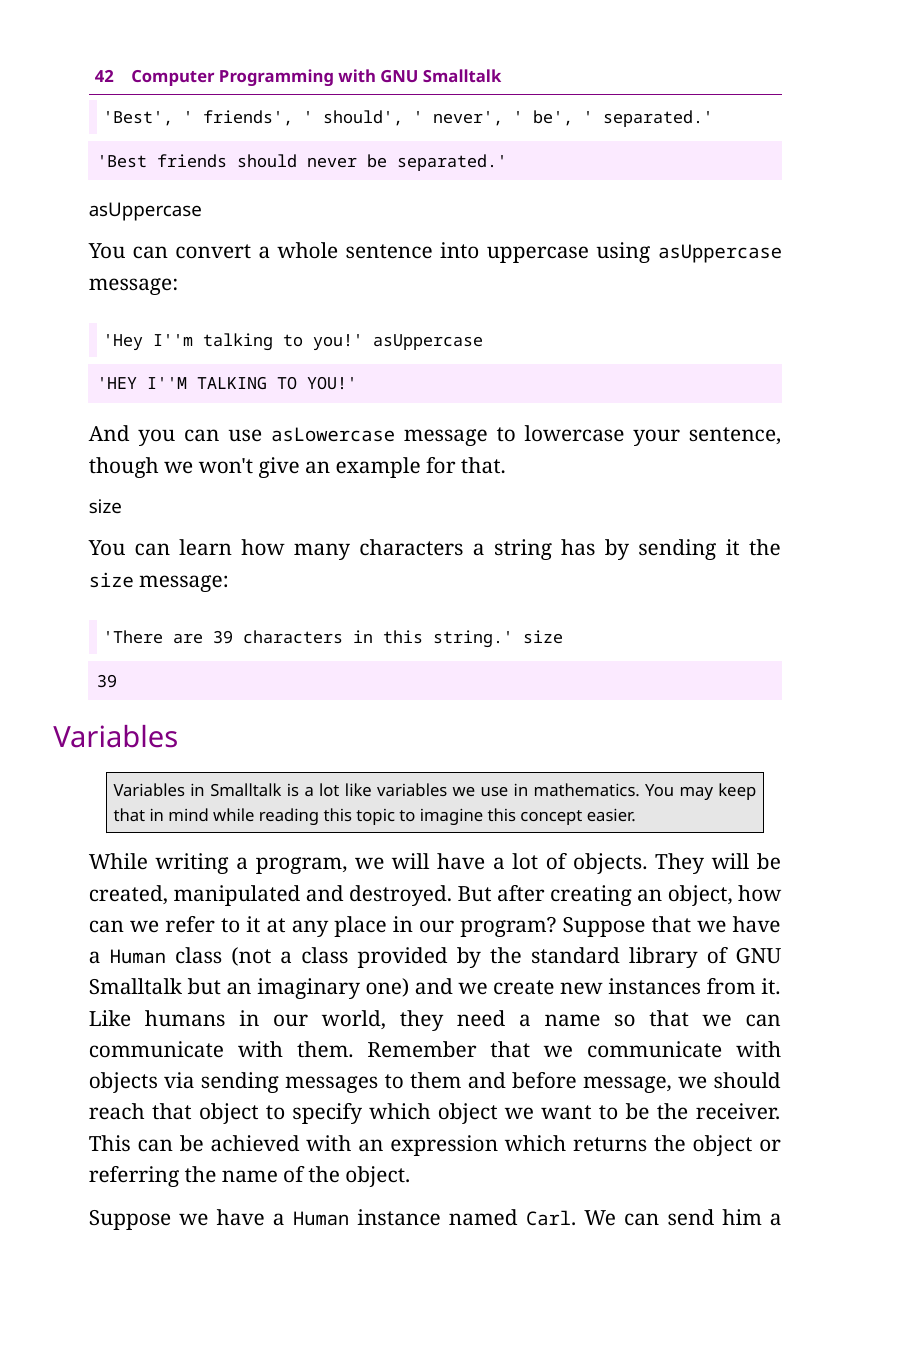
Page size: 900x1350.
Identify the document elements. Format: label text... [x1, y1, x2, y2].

text 'Best', ' friends', ' should', ' never', ' be', ' separated.' [97, 100, 782, 134]
text 'There are 39 characters in this string.' size [88, 619, 782, 654]
text Variables in Smalltalk is a lot like variables we use in mathematics. You may keep that in mind while reading this topic to imagine this concept easier. [107, 773, 763, 832]
subtitle asUppercase [88, 197, 782, 222]
text You can convert a whole sentence into uppercase using asUppercase message: [88, 236, 782, 296]
text 39 [97, 669, 773, 692]
text You can learn how many characters a string has by sending it the size message: [88, 533, 782, 593]
text Suppose we have a Human instance named Carl. We can send him a [88, 1203, 782, 1231]
subtitle size [88, 494, 782, 519]
text While writing a program, we will have a lot of objects. They will be created, manipulated and destroyed. But after creating an object, how can we refer to it at any place in our program? Suppose that we have a Human class (not a class provided by the standard library of GNU Smalltalk but an imaginary one) and we create new instances from it. Like humans in our world, they need a name so that we can communicate with them. Remember that we communicate with objects via sending messages to them and before message, we should reach that object to specify which object we want to be the receiver. This can be achieved with an expression which returns the object or referring the name of the object. [88, 847, 782, 1188]
text 'Best friends should never be separated.' [97, 149, 773, 172]
text 'HEY I''M TALKING TO YOU!' [97, 372, 773, 395]
text 'Hey I''m talking to you!' asUppercase [88, 322, 782, 357]
text And you can use asLowercase message to lowercase your sentence, though we won't give an example for that. [88, 419, 782, 479]
subtitle Variables [53, 717, 782, 756]
